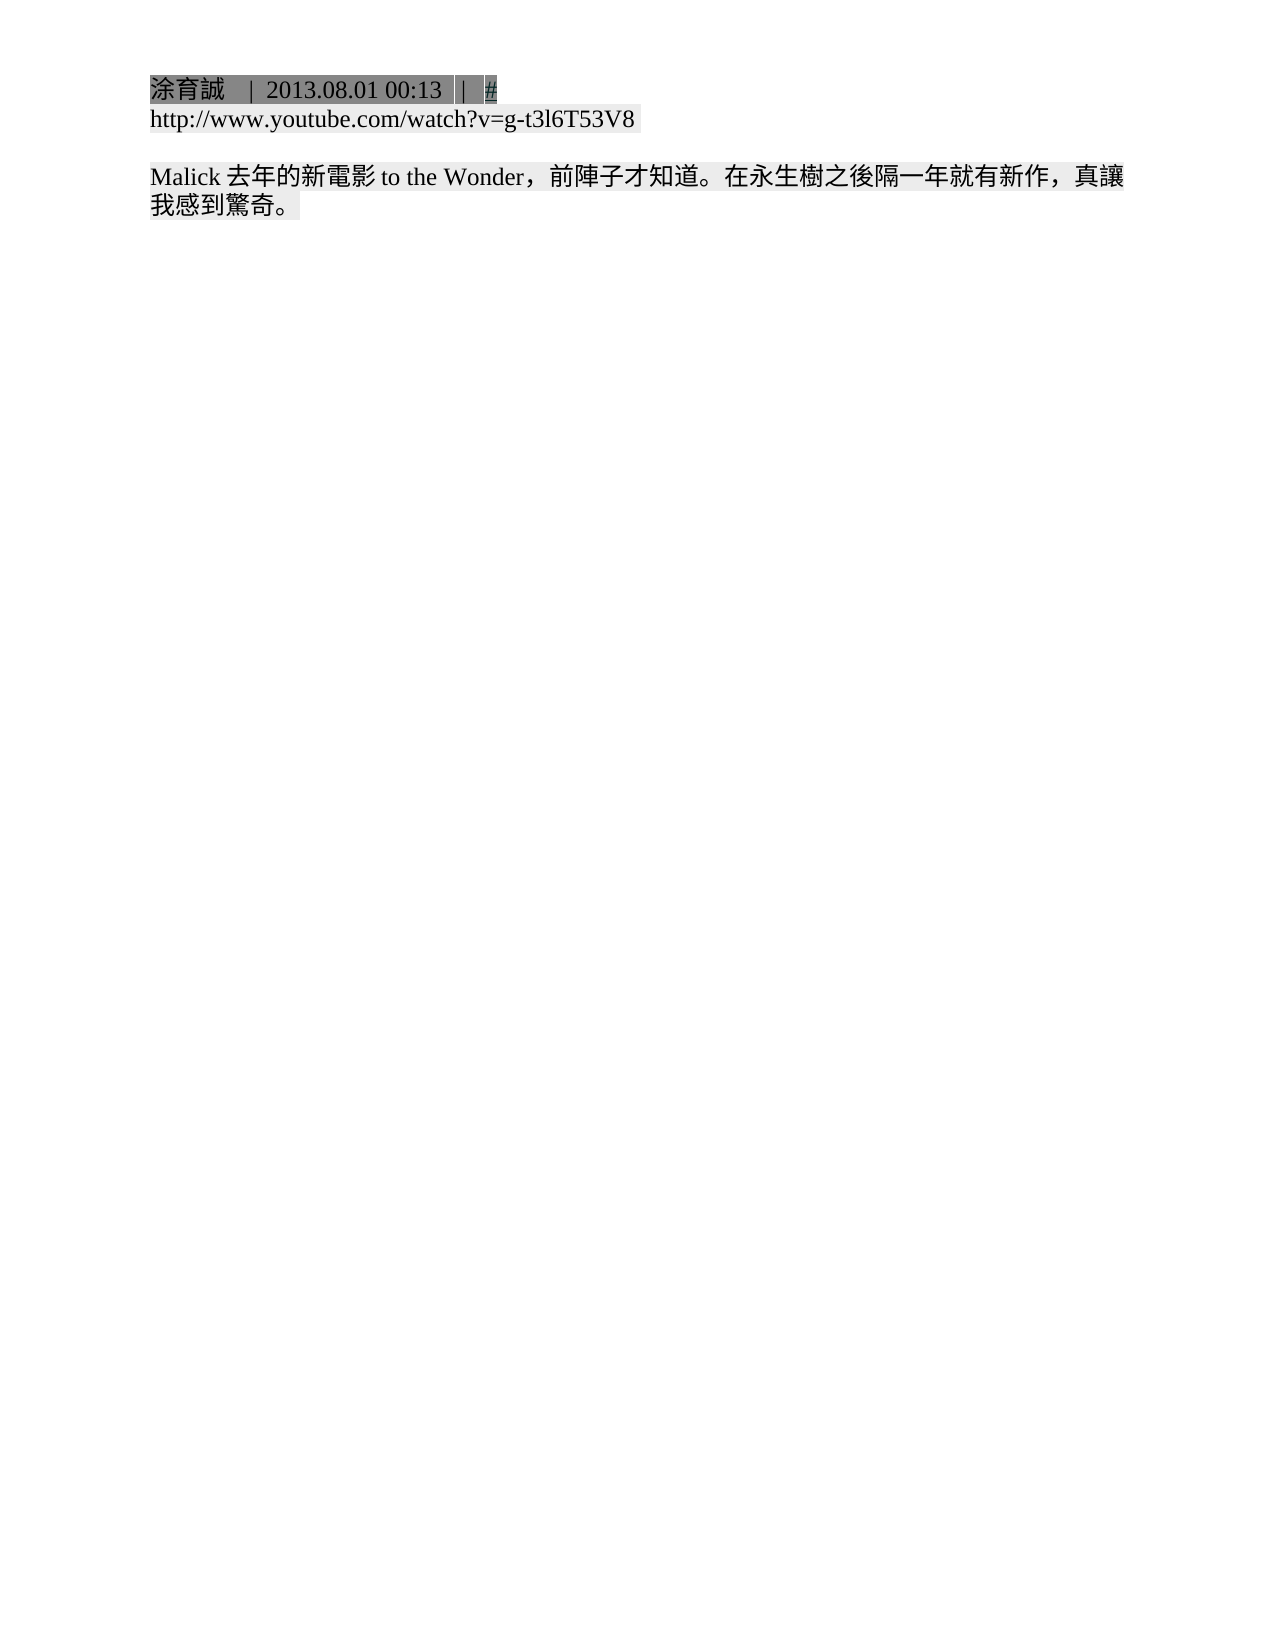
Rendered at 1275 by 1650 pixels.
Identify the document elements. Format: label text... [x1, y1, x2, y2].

text 涂育誠 | 2013.08.01 00:13 | # [150, 75, 1125, 104]
text http://www.youtube.com/watch?v=g-t3l6T53V8 Malick去年的新電影to the Wonder，前陣子才知道。在永生樹之後隔一年就有新作，真讓我感到驚奇。 [150, 104, 1125, 220]
